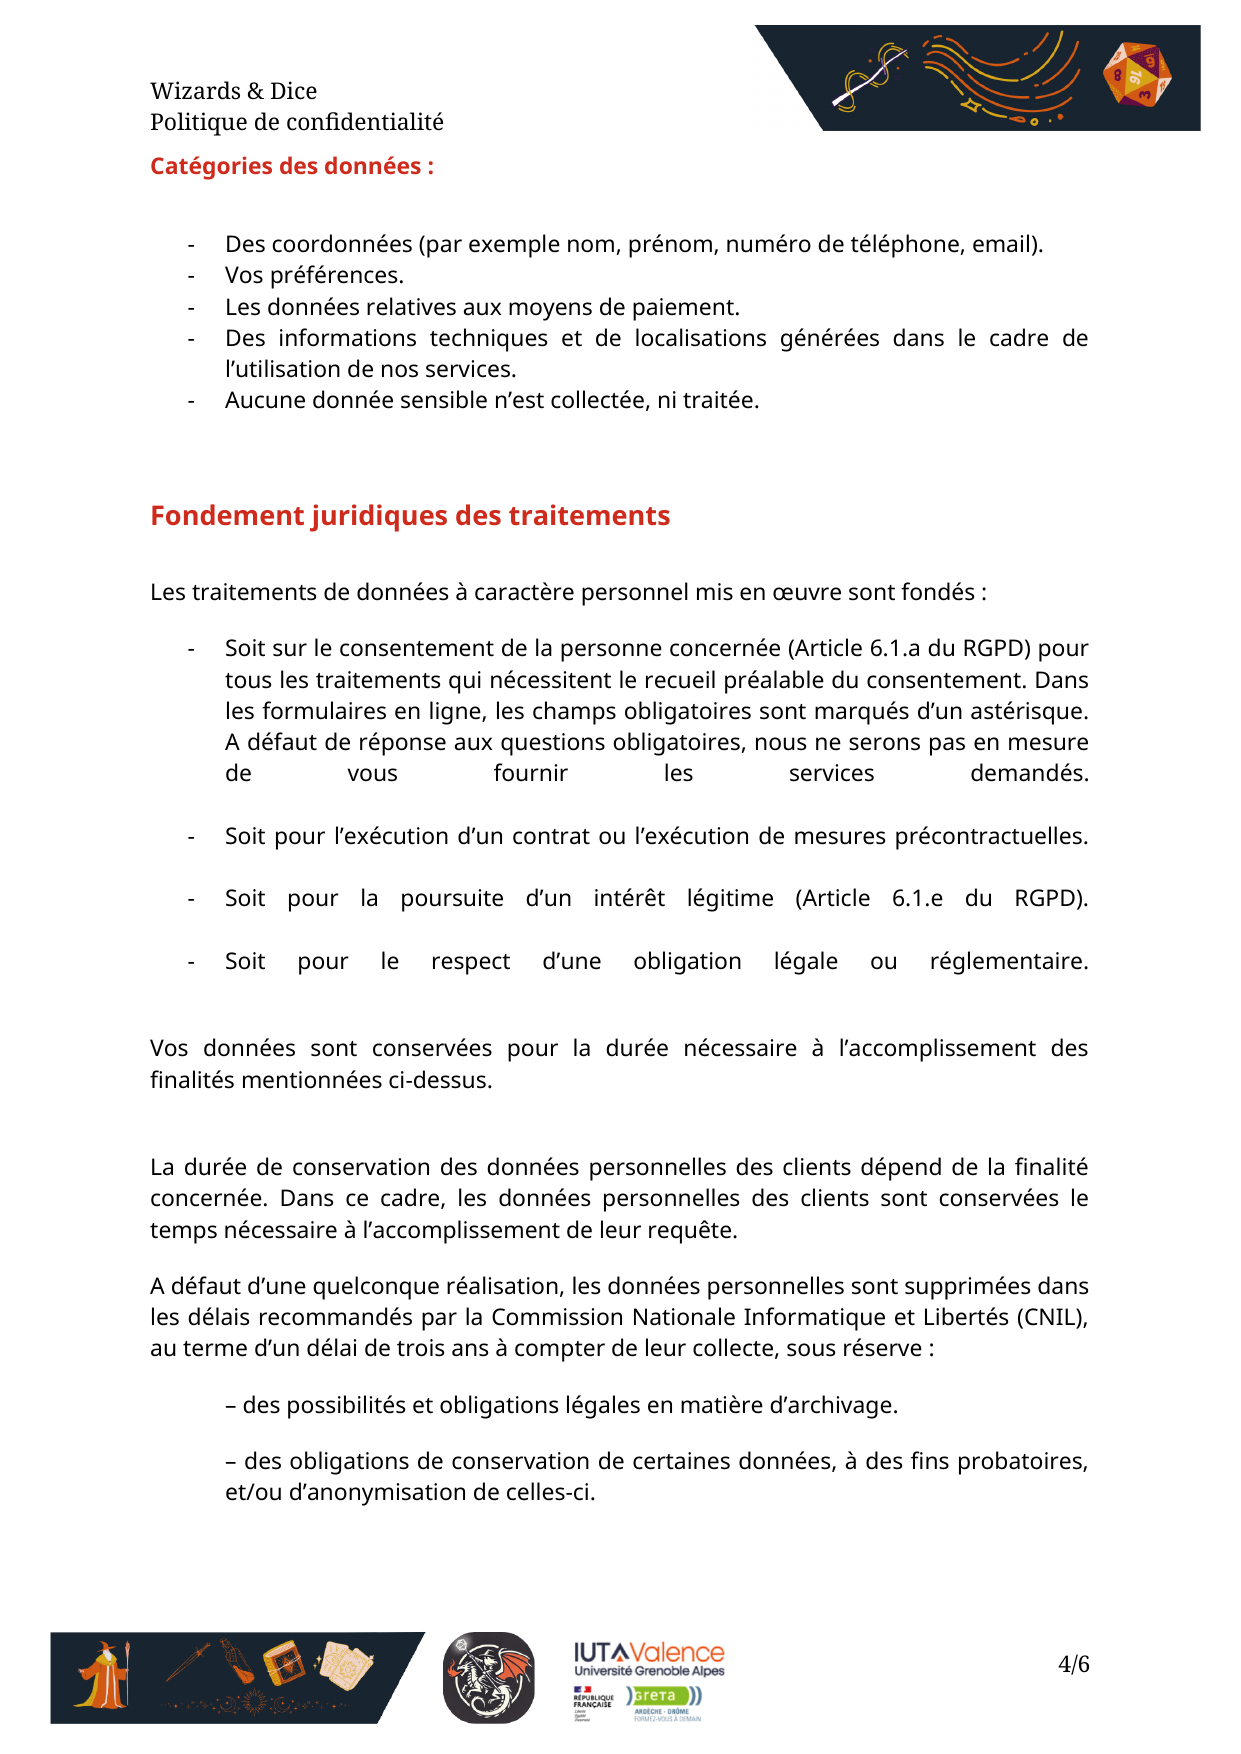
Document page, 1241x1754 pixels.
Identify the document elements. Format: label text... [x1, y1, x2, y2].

list Des informations techniques et de localisations générées dans le cadre de l’utilisation de nos services. [187, 322, 1090, 384]
text Vos données sont conservées pour la durée nécessaire à l’accomplissement des finalités mentionnées ci-dessus. [150, 1032, 1090, 1095]
list Vos préférences. [187, 259, 1090, 291]
picture [42, 1628, 749, 1733]
text Les traitements de données à caractère personnel mis en œuvre sont fondés : [150, 576, 1090, 607]
list Soit pour le respect d’une obligation légale ou réglementaire. [187, 945, 1090, 1007]
text – des obligations de conservation de certaines données, à des fins probatoires, et/ou d’anonymisation de celles-ci. [225, 1445, 1090, 1507]
list Aucune donnée sensible n’est collectée, ni traitée. [187, 384, 1090, 416]
list Soit sur le consentement de la personne concernée (Article 6.1.a du RGPD) pour tous les traitements qui nécessitent le recueil préalable du consentement. Dans les formulaires en ligne, les champs obligatoires sont marqués d’un astérisque. A défaut de réponse aux questions obligatoires, nous ne serons pas en mesure de vous fournir les services demandés. [187, 632, 1090, 820]
text A défaut d’une quelconque réalisation, les données personnelles sont supprimées dans les délais recommandés par la Commission Nationale Informatique et Libertés (CNIL), au terme d’un délai de trois ans à compter de leur collecte, sous réserve : [150, 1270, 1090, 1363]
list Des coordonnées (par exemple nom, prénom, numéro de téléphone, email). [187, 228, 1090, 259]
text Catégories des données : [150, 150, 1090, 181]
list Soit pour la poursuite d’un intérêt légitime (Article 6.1.e du RGPD). [187, 882, 1090, 945]
text Fondement juridiques des traitements [150, 497, 1090, 534]
text La durée de conservation des données personnelles des clients dépend de la finalité concernée. Dans ce cadre, les données personnelles des clients sont conservées le temps nécessaire à l’accomplissement de leur requête. [150, 1120, 1090, 1245]
text – des possibilités et obligations légales en matière d’archivage. [150, 1388, 1090, 1420]
list Soit pour l’exécution d’un contrat ou l’exécution de mesures précontractuelles. [187, 820, 1090, 882]
picture [748, 25, 1214, 132]
list Les données relatives aux moyens de paiement. [187, 291, 1090, 322]
